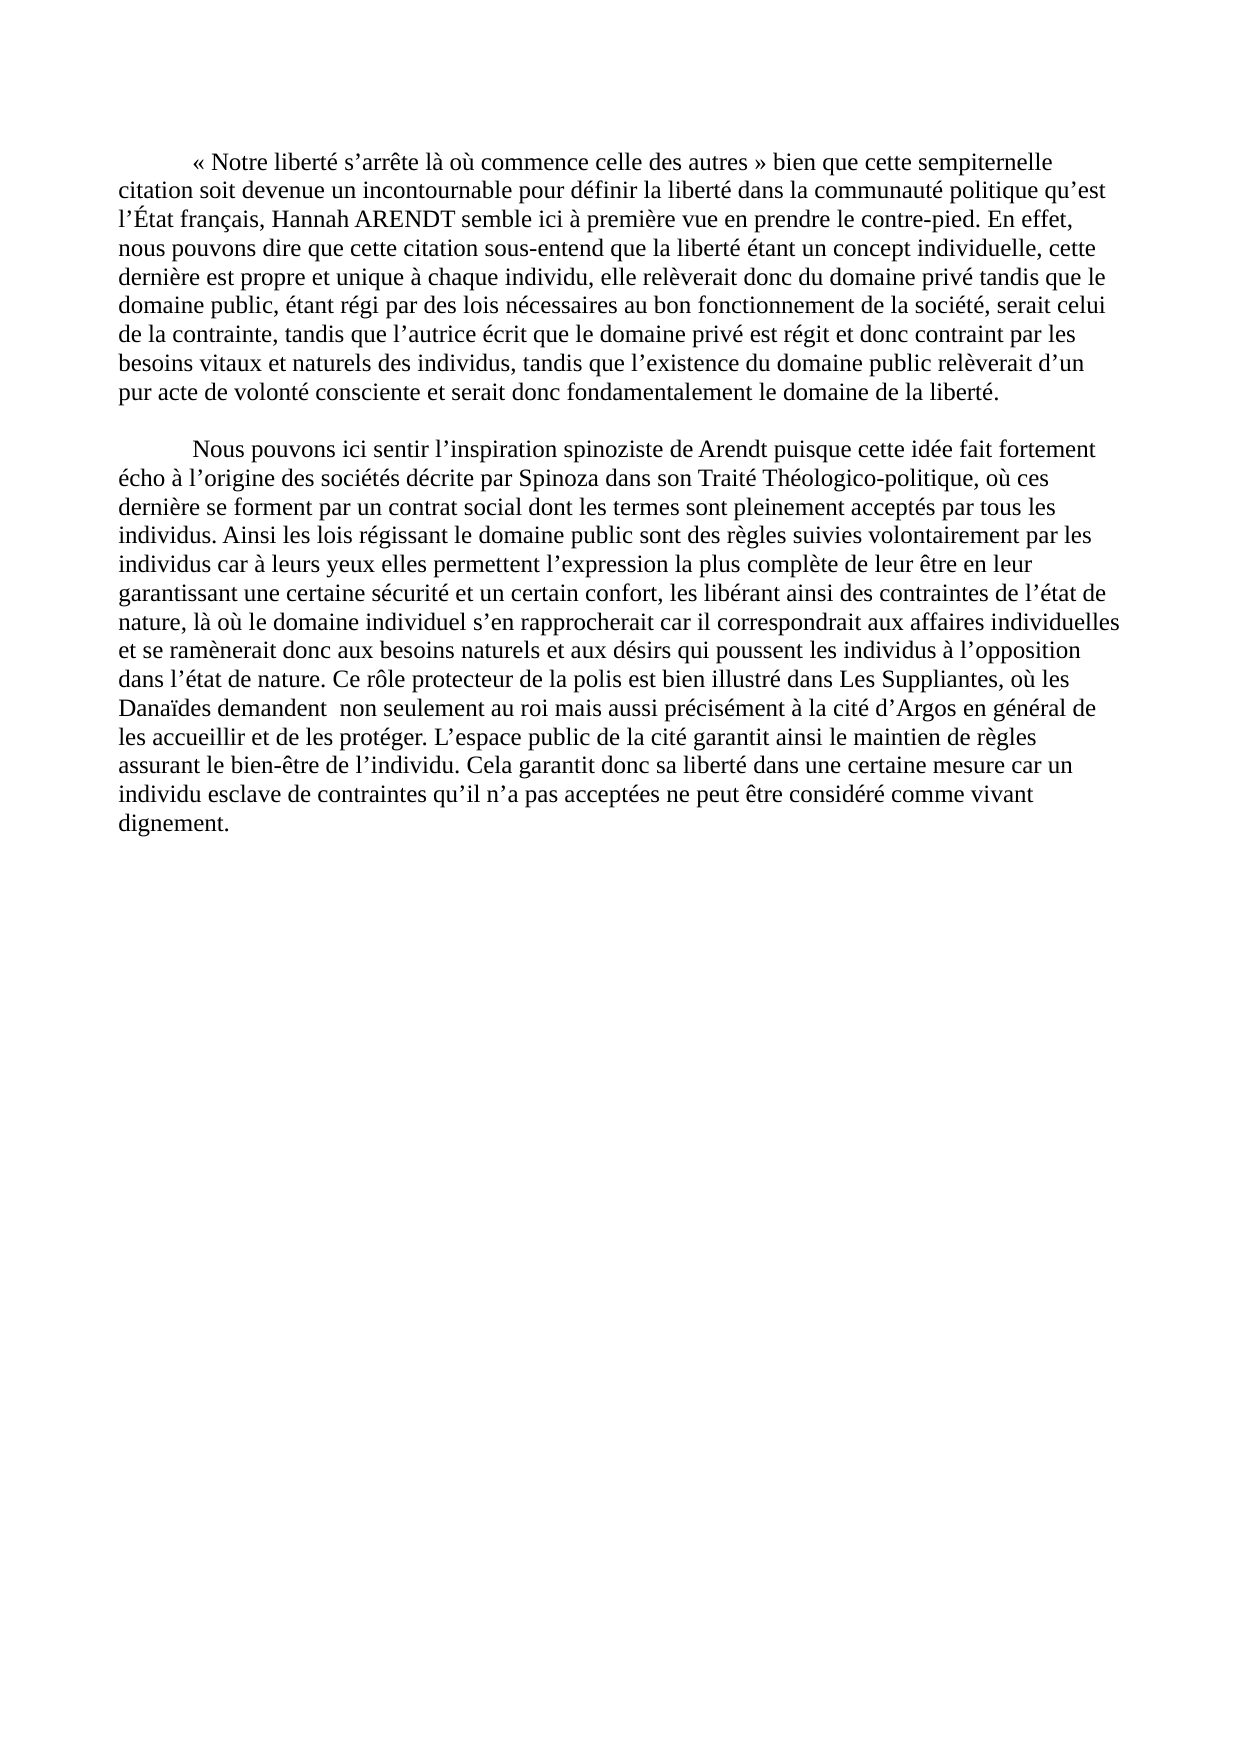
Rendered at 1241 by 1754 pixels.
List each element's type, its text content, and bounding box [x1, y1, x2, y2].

text Nous pouvons ici sentir l’inspiration spinoziste de Arendt puisque cette idée fait fortement écho à l’origine des sociétés décrite par Spinoza dans son Traité Théologico-politique, où ces dernière se forment par un contrat social dont les termes sont pleinement acceptés par tous les individus. Ainsi les lois régissant le domaine public sont des règles suivies volontairement par les individus car à leurs yeux elles permettent l’expression la plus complète de leur être en leur garantissant une certaine sécurité et un certain confort, les libérant ainsi des contraintes de l’état de nature, là où le domaine individuel s’en rapprocherait car il correspondrait aux affaires individuelles et se ramènerait donc aux besoins naturels et aux désirs qui poussent les individus à l’opposition dans l’état de nature. Ce rôle protecteur de la polis est bien illustré dans Les Suppliantes, où les Danaïdes demandent non seulement au roi mais aussi précisément à la cité d’Argos en général de les accueillir et de les protéger. L’espace public de la cité garantit ainsi le maintien de règles assurant le bien-être de l’individu. Cela garantit donc sa liberté dans une certaine mesure car un individu esclave de contraintes qu’il n’a pas acceptées ne peut être considéré comme vivant dignement. [118, 434, 1122, 837]
text « Notre liberté s’arrête là où commence celle des autres » bien que cette sempiternelle citation soit devenue un incontournable pour définir la liberté dans la communauté politique qu’est l’État français, Hannah ARENDT semble ici à première vue en prendre le contre-pied. En effet, nous pouvons dire que cette citation sous-entend que la liberté étant un concept individuelle, cette dernière est propre et unique à chaque individu, elle relèverait donc du domaine privé tandis que le domaine public, étant régi par des lois nécessaires au bon fonctionnement de la société, serait celui de la contrainte, tandis que l’autrice écrit que le domaine privé est régit et donc contraint par les besoins vitaux et naturels des individus, tandis que l’existence du domaine public relèverait d’un pur acte de volonté consciente et serait donc fondamentalement le domaine de la liberté. [118, 147, 1122, 406]
